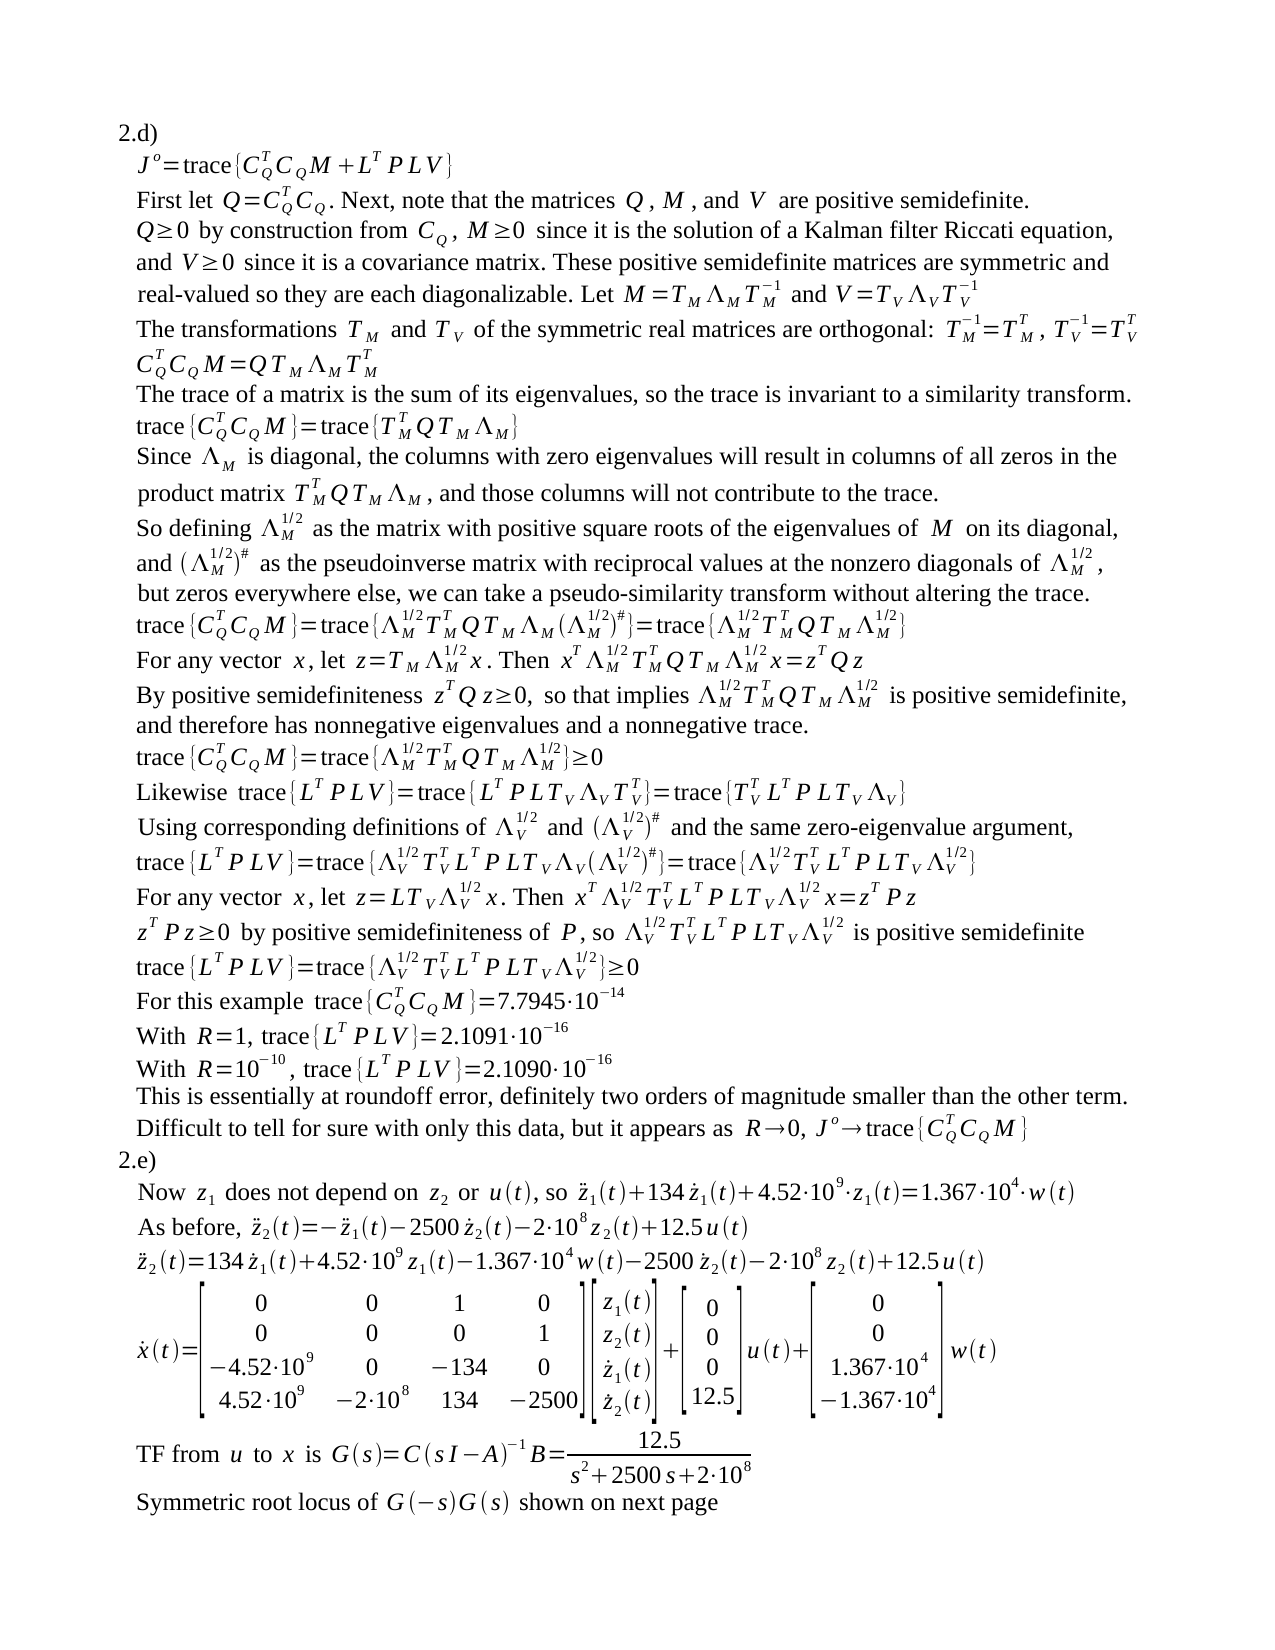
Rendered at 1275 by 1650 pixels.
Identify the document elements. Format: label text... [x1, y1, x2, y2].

text 2.e) [118, 1145, 1157, 1174]
text 2.d) [118, 118, 1157, 147]
